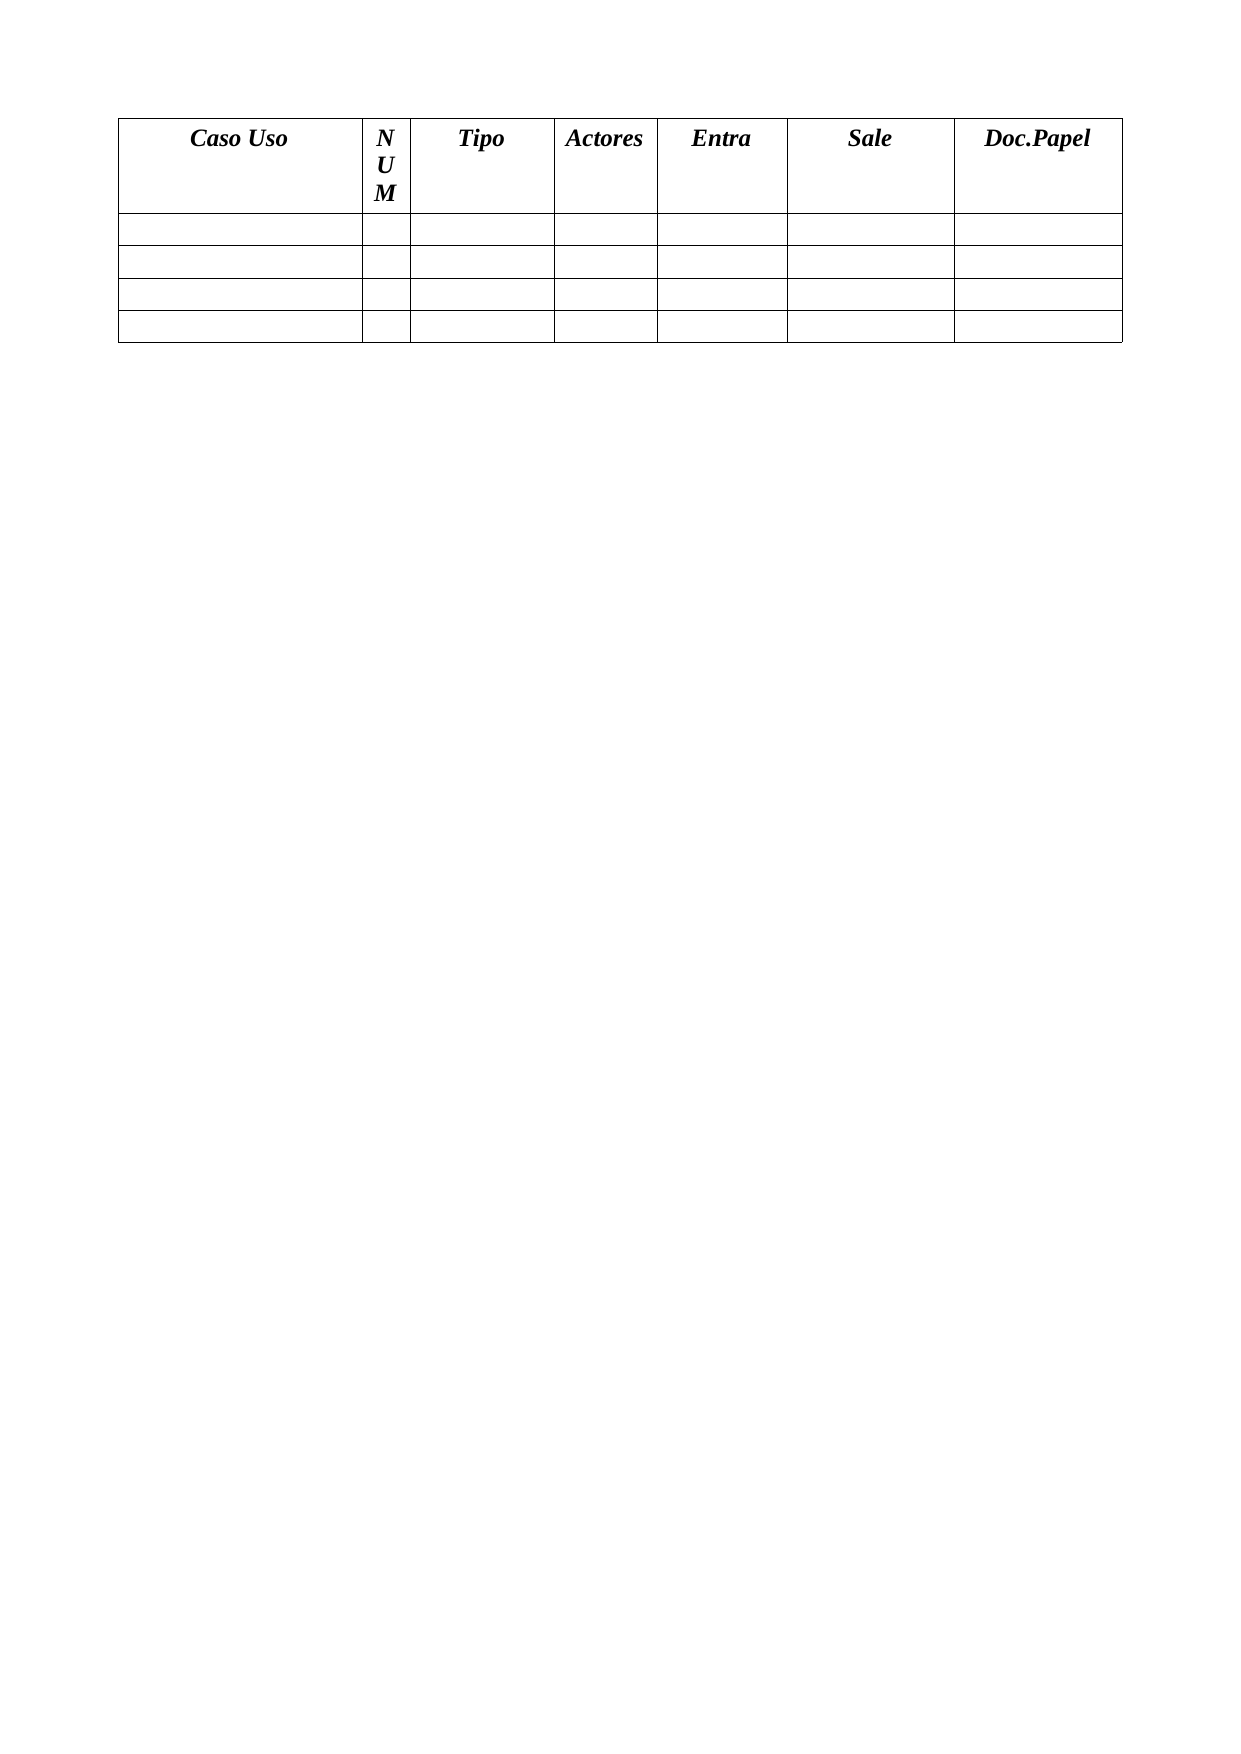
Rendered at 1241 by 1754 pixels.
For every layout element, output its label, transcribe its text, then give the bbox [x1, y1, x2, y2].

table_cell [955, 311, 1122, 342]
table_cell [788, 246, 954, 277]
table_header Entra [658, 119, 787, 213]
table_cell [411, 214, 554, 245]
table_cell [955, 279, 1122, 310]
table_cell [555, 311, 657, 342]
table_cell [119, 279, 362, 310]
table_header Tipo [411, 119, 554, 213]
table_header Actores [555, 119, 657, 213]
table_cell [363, 279, 410, 310]
table_cell [658, 279, 787, 310]
table_cell [555, 279, 657, 310]
table_cell [119, 214, 362, 245]
table_cell [788, 311, 954, 342]
table_cell [955, 246, 1122, 277]
table_cell [555, 246, 657, 277]
table_header Caso Uso [119, 119, 362, 213]
table_header Sale [788, 119, 954, 213]
table_cell [658, 246, 787, 277]
table_header NUM [363, 119, 410, 213]
table_cell [363, 214, 410, 245]
table_cell [363, 246, 410, 277]
table_cell [658, 311, 787, 342]
table_cell [411, 311, 554, 342]
table_header Doc.Papel [955, 119, 1122, 213]
table_cell [411, 246, 554, 277]
table_cell [555, 214, 657, 245]
table_cell [363, 311, 410, 342]
table_cell [658, 214, 787, 245]
table_cell [119, 246, 362, 277]
table_cell [411, 279, 554, 310]
table_cell [955, 214, 1122, 245]
table_cell [788, 279, 954, 310]
table_cell [119, 311, 362, 342]
table_cell [788, 214, 954, 245]
